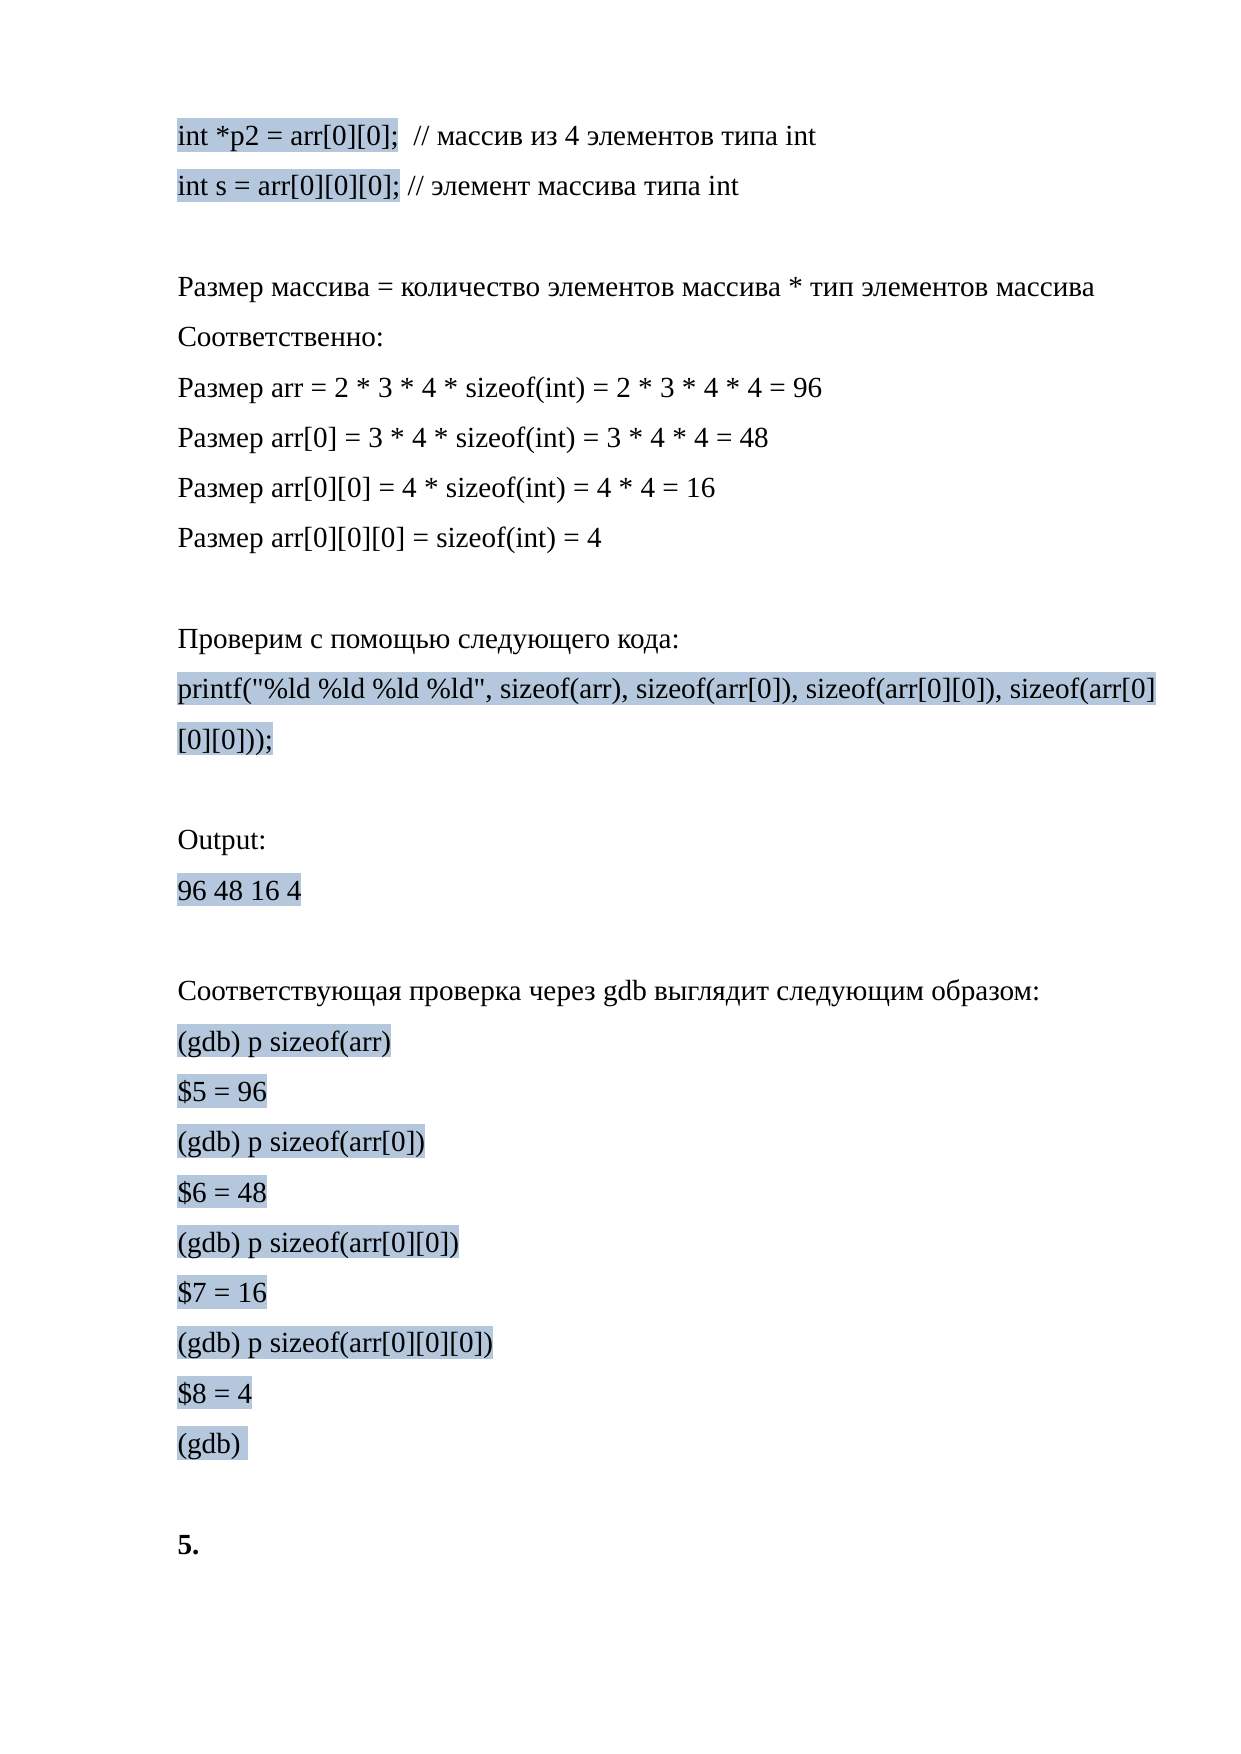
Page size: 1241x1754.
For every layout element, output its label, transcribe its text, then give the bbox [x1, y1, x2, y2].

text 96 48 16 4 [177, 873, 1181, 906]
text Размер arr[0][0][0] = sizeof(int) = 4 [177, 521, 1181, 554]
text (gdb) p sizeof(arr[0]) [177, 1124, 1181, 1158]
text (gdb) p sizeof(arr[0][0][0]) [177, 1326, 1181, 1359]
text $8 = 4 [177, 1376, 1181, 1409]
text Проверим с помощью следующего кода: [177, 621, 1181, 655]
text 5. [177, 1527, 1181, 1560]
text int *p2 = arr[0][0]; // массив из 4 элементов типа int [177, 118, 1181, 152]
text Соответственно: [177, 319, 1181, 353]
text $5 = 96 [177, 1074, 1181, 1108]
text Размер массива = количество элементов массива * тип элементов массива [177, 269, 1181, 303]
text Соответствующая проверка через gdb выглядит следующим образом: [177, 973, 1181, 1007]
text Размер arr = 2 * 3 * 4 * sizeof(int) = 2 * 3 * 4 * 4 = 96 [177, 370, 1181, 403]
text int s = arr[0][0][0]; // элемент массива типа int [177, 168, 1181, 202]
text Размер arr[0][0] = 4 * sizeof(int) = 4 * 4 = 16 [177, 470, 1181, 504]
text $7 = 16 [177, 1275, 1181, 1309]
text Output: [177, 822, 1181, 856]
text (gdb) [177, 1426, 1181, 1460]
text Размер arr[0] = 3 * 4 * sizeof(int) = 3 * 4 * 4 = 48 [177, 420, 1181, 453]
text (gdb) p sizeof(arr) [177, 1024, 1181, 1057]
text (gdb) p sizeof(arr[0][0]) [177, 1225, 1181, 1258]
text printf("%ld %ld %ld %ld", sizeof(arr), sizeof(arr[0]), sizeof(arr[0][0]), sizeof(arr[0][0][0])); [177, 672, 1181, 755]
text $6 = 48 [177, 1175, 1181, 1208]
